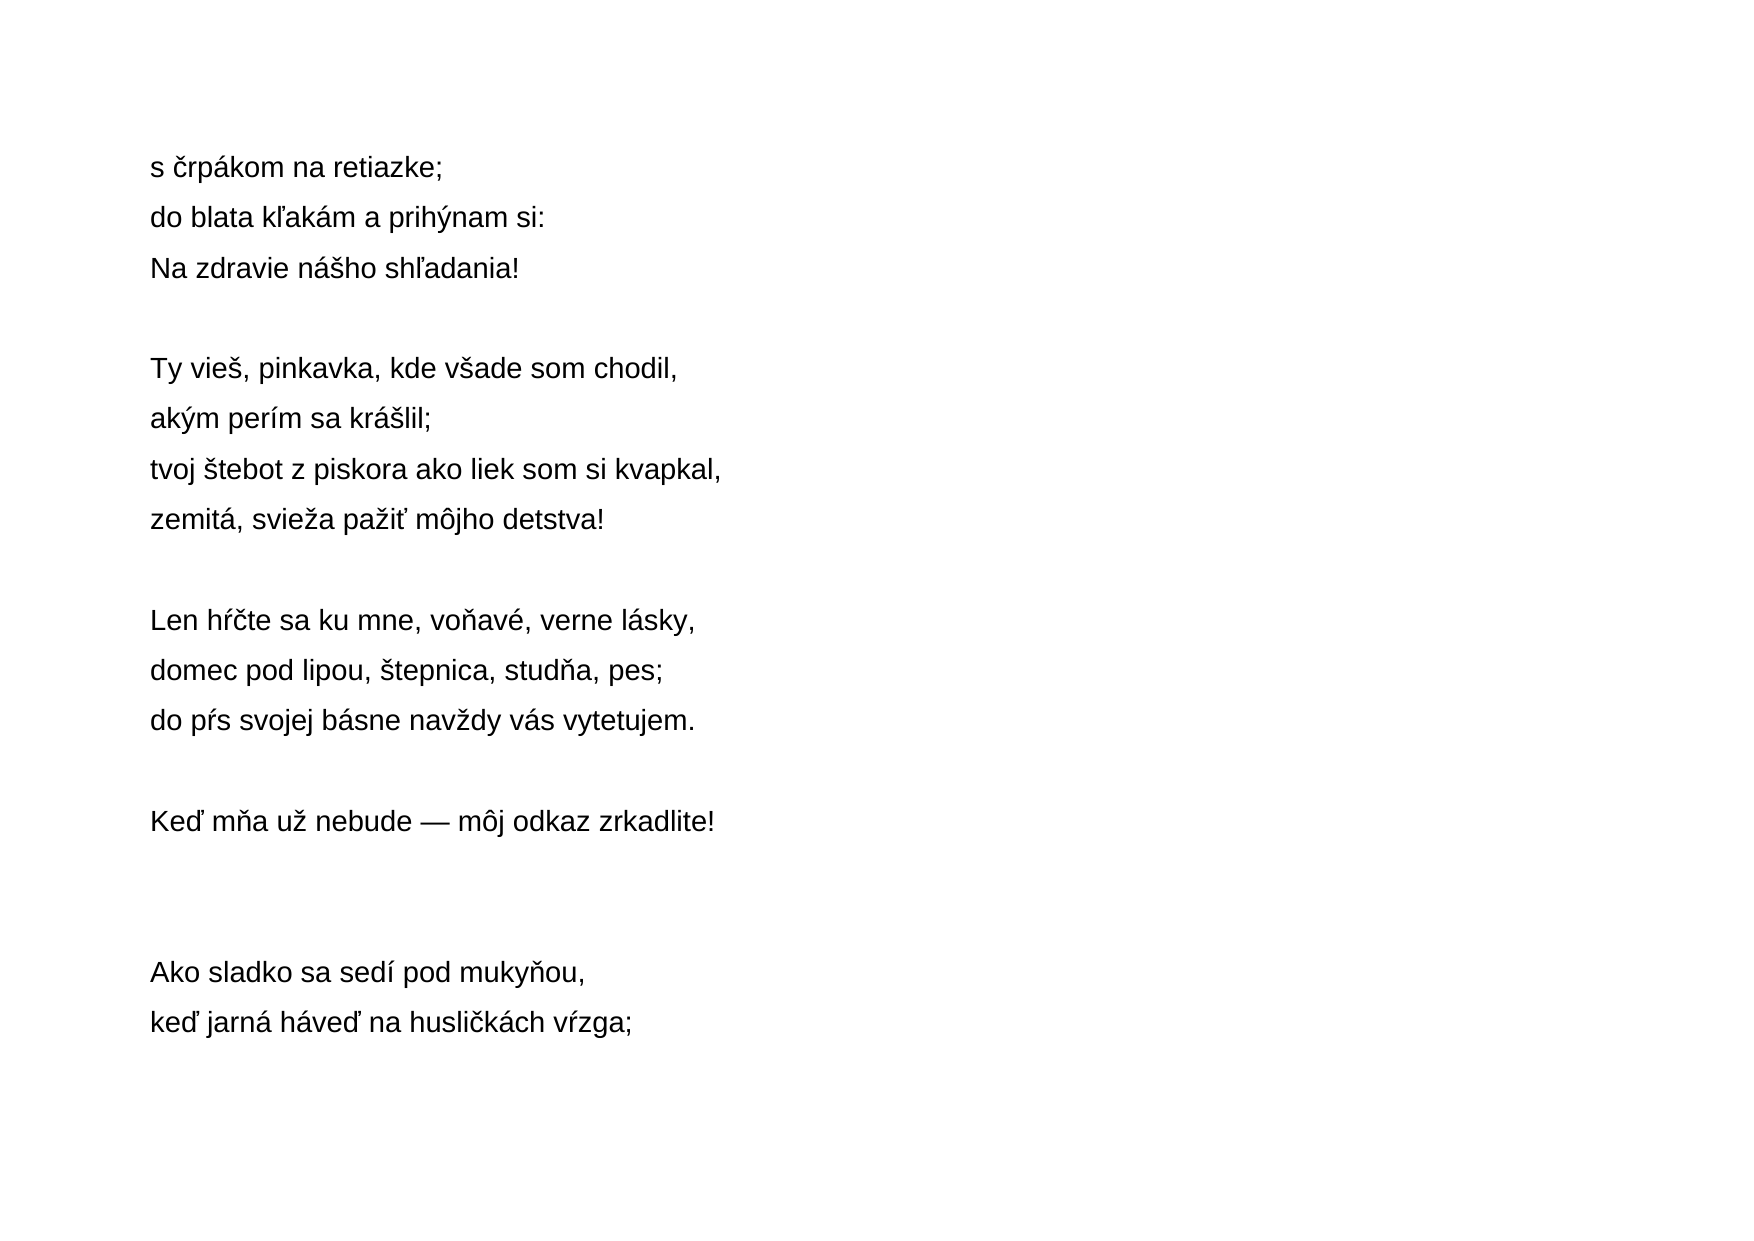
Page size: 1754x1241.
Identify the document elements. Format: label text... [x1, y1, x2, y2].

text tvoj štebot z piskora ako liek som si kvapkal, [150, 452, 1243, 485]
text do pŕs svojej básne navždy vás vytetujem. [150, 703, 1243, 737]
text zemitá, svieža pažiť môjho detstva! [150, 502, 1243, 536]
text do blata kľakám a prihýnam si: [150, 200, 1243, 234]
text domec pod lipou, štepnica, studňa, pes; [150, 653, 1243, 687]
text akým perím sa krášlil; [150, 402, 1243, 435]
text Ty vieš, pinkavka, kde všade som chodil, [150, 351, 1243, 385]
text s črpákom na retiazke; [150, 150, 1243, 183]
text Len hŕčte sa ku mne, voňavé, verne lásky, [150, 603, 1243, 636]
text Keď mňa už nebude — môj odkaz zrkadlite! [150, 804, 1243, 838]
text Ako sladko sa sedí pod mukyňou, [150, 955, 1243, 988]
text keď jarná háveď na husličkách vŕzga; [150, 1005, 1243, 1039]
text Na zdravie nášho shľadania! [150, 251, 1243, 284]
